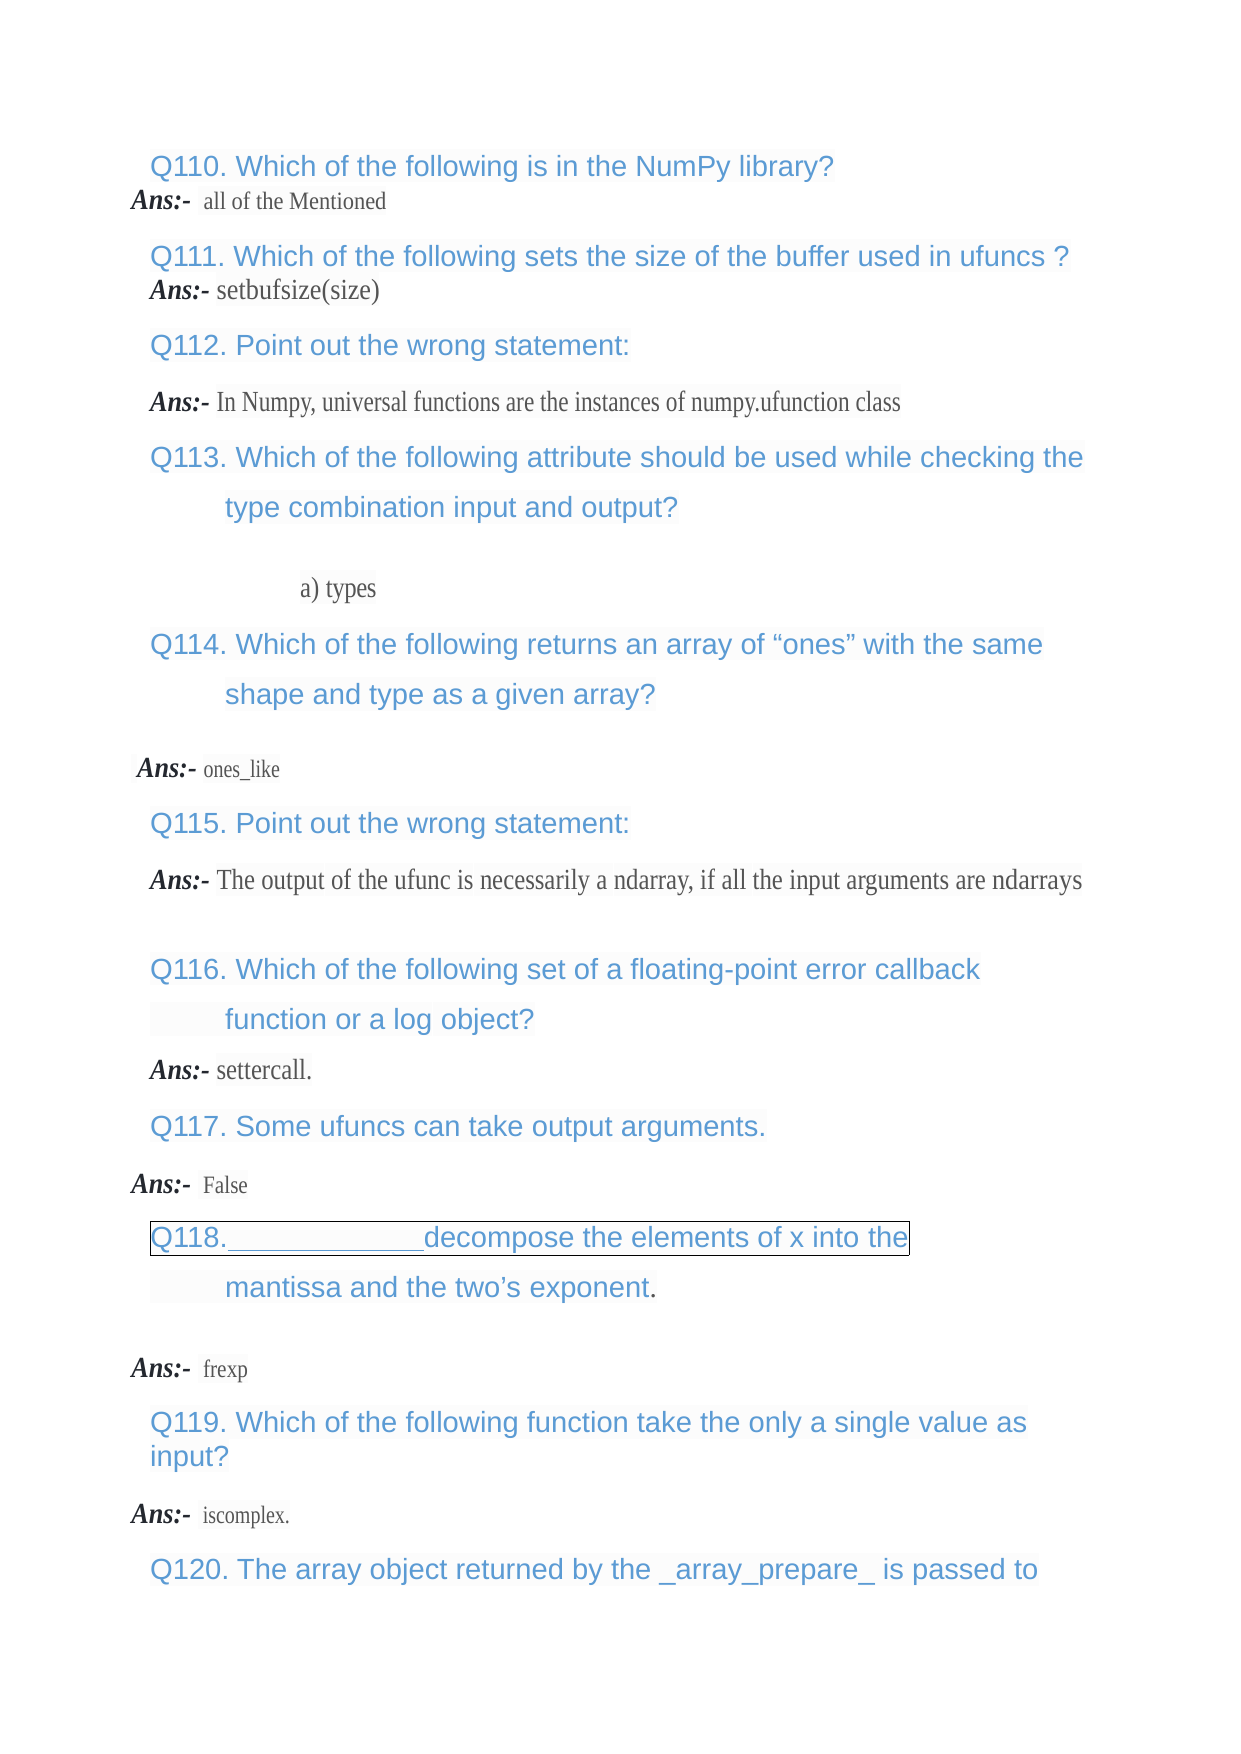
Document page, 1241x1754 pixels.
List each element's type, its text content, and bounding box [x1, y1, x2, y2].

text Q112. Point out the wrong statement: [150, 328, 1105, 362]
text Q111. Which of the following sets the size of the buffer used in ufuncs ?Ans:- setbufsize(size) [150, 239, 1105, 306]
text Ans:- iscomplex. [131, 1496, 1105, 1530]
text Q118. decompose the elements of x into the [151, 1222, 909, 1233]
text Q114. Which of the following returns an array of “ones” with the same shape and type as a given array? [150, 627, 1048, 711]
text Q120. The array object returned by the _array_prepare_ is passed to [150, 1552, 1105, 1586]
text a) types [300, 570, 380, 604]
text Ans:- frexp [131, 1350, 1105, 1384]
text Q119. Which of the following function take the only a single value as input? [150, 1405, 1032, 1472]
text Ans:- all of the Mentioned [131, 182, 1105, 216]
text function or a log object? [150, 1002, 1105, 1036]
text mantissa and the two’s exponent. [150, 1233, 1105, 1303]
text Q110. Which of the following is in the NumPy library? [150, 149, 1105, 182]
text Q116. Which of the following set of a floating-point error callback [150, 952, 1105, 985]
text Q117. Some ufuncs can take output arguments. [150, 1108, 1105, 1142]
text Ans:- ones_like [131, 750, 1105, 784]
text Ans:- settercall. [150, 1052, 1105, 1086]
text Ans:- In Numpy, universal functions are the instances of numpy.ufunction class [150, 384, 1105, 418]
text Ans:- False [131, 1166, 1105, 1199]
text Ans:- The output of the ufunc is necessarily a ndarray, if all the input arguments are ndarrays [150, 862, 1105, 896]
text Q115. Point out the wrong statement: [150, 806, 1105, 840]
text Q113. Which of the following attribute should be used while checking the type combination input and output? [150, 440, 1089, 524]
